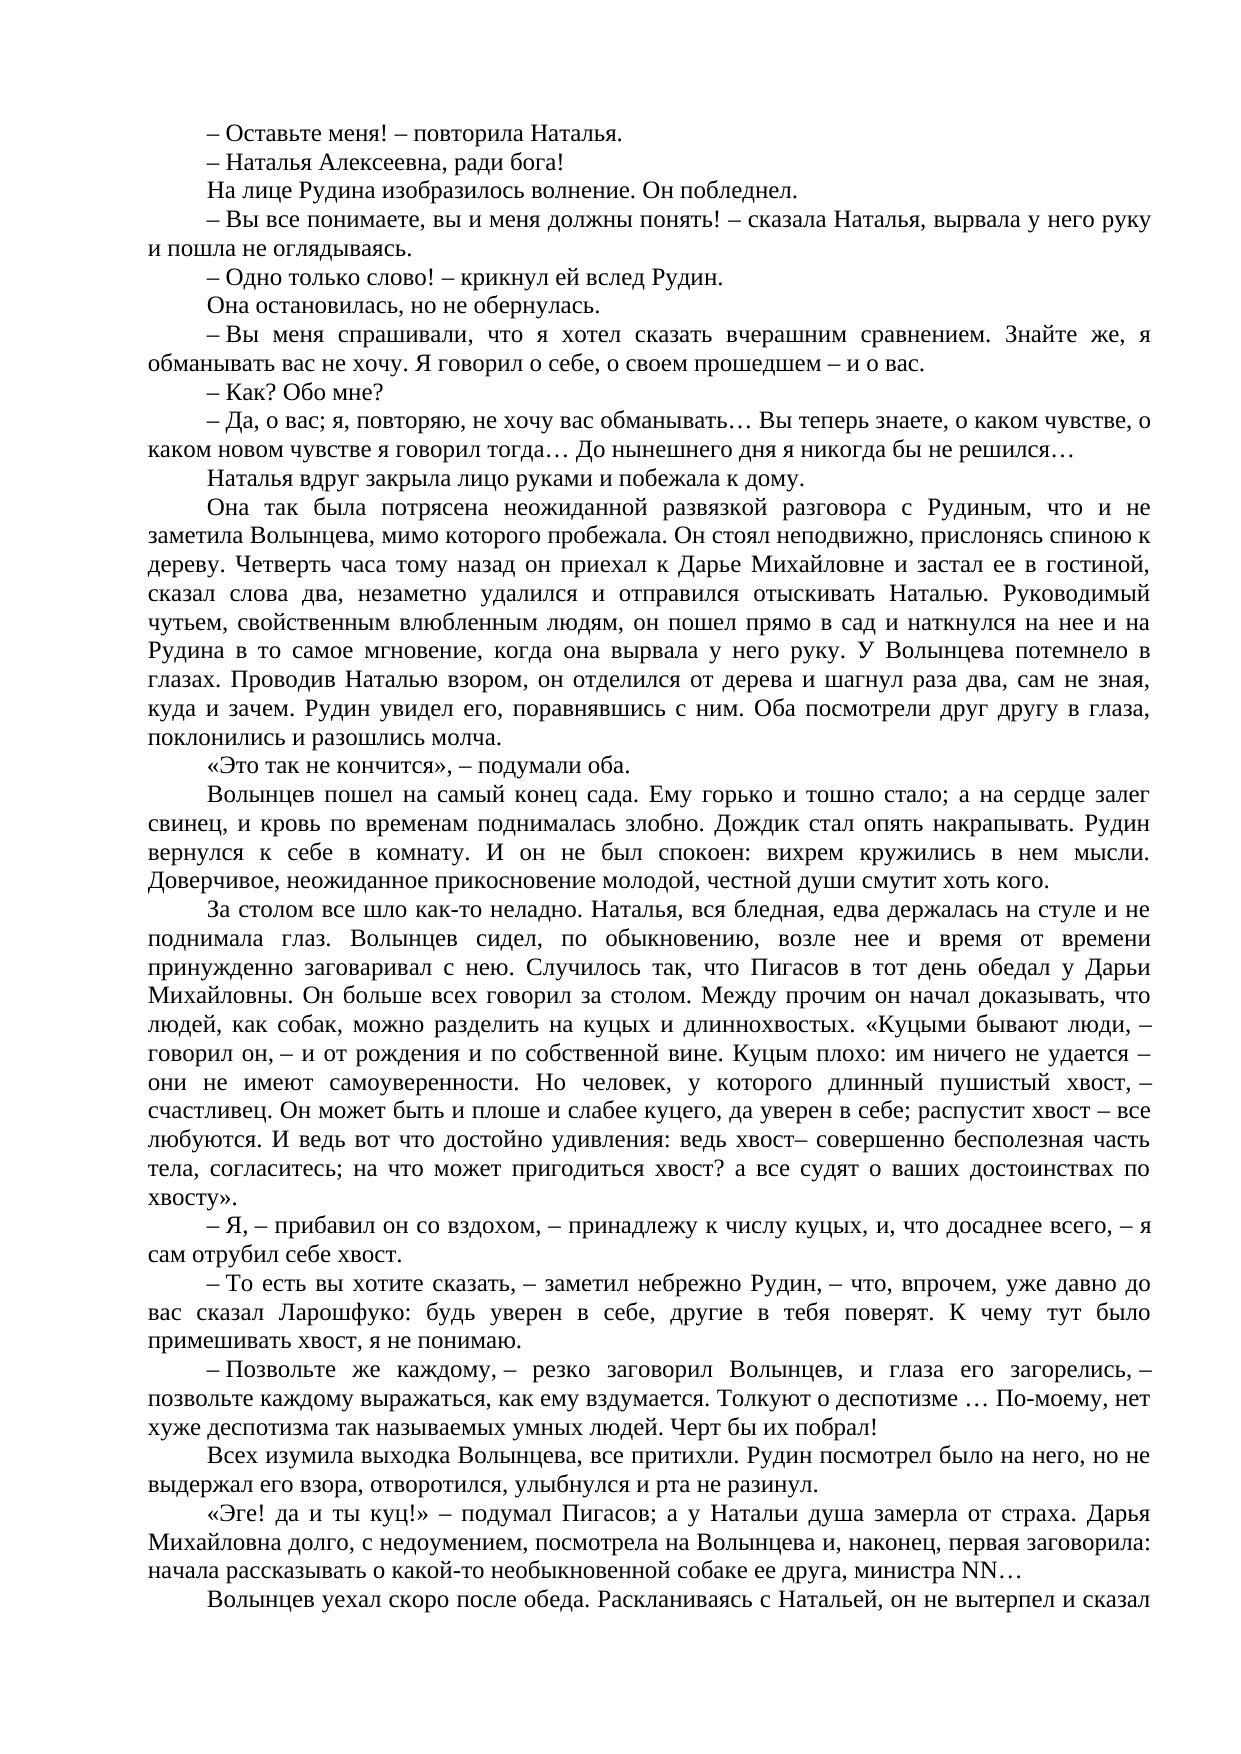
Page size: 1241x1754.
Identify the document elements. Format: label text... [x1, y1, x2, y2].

text – Наталья Алексеевна, ради бога! [148, 147, 1152, 176]
text Волынцев уехал скоро после обеда. Раскланиваясь с Натальей, он не вытерпел и сказал [148, 1584, 1152, 1613]
text – Оставьте меня! – повторила Наталья. [148, 118, 1152, 147]
text – То есть вы хотите сказать, – заметил небрежно Рудин, – что, впрочем, уже давно до вас сказал Ларошфуко: будь уверен в себе, другие в тебя поверят. К чему тут было примешивать хвост, я не понимаю. [148, 1268, 1152, 1354]
text – Как? Обо мне? [148, 377, 1152, 406]
text – Да, о вас; я, повторяю, не хочу вас обманывать… Вы теперь знаете, о каком чувстве, о каком новом чувстве я говорил тогда… До нынешнего дня я никогда бы не решился… [148, 406, 1152, 463]
text Всех изумила выходка Волынцева, все притихли. Рудин посмотрел было на него, но не выдержал его взора, отворотился, улыбнулся и рта не разинул. [148, 1441, 1152, 1498]
text Она так была потрясена неожиданной развязкой разговора с Рудиным, что и не заметила Волынцева, мимо которого пробежала. Он стоял неподвижно, прислонясь спиною к дереву. Четверть часа тому назад он приехал к Дарье Михайловне и застал ее в гостиной, сказал слова два, незаметно удалился и отправился отыскивать Наталью. Руководимый чутьем, свойственным влюбленным людям, он пошел прямо в сад и наткнулся на нее и на Рудина в то самое мгновение, когда она вырвала у него руку. У Волынцева потемнело в глазах. Проводив Наталью взором, он отделился от дерева и шагнул раза два, сам не зная, куда и зачем. Рудин увидел его, поравнявшись с ним. Оба посмотрели друг другу в глаза, поклонились и разошлись молча. [148, 492, 1152, 751]
text Она остановилась, но не обернулась. [148, 291, 1152, 319]
text – Вы меня спрашивали, что я хотел сказать вчерашним сравнением. Знайте же, я обманывать вас не хочу. Я говорил о себе, о своем прошедшем – и о вас. [148, 319, 1152, 377]
text Наталья вдруг закрыла лицо руками и побежала к дому. [148, 463, 1152, 492]
text На лице Рудина изобразилось волнение. Он побледнел. [148, 176, 1152, 204]
text – Позвольте же каждому, – резко заговорил Волынцев, и глаза его загорелись, – позвольте каждому выражаться, как ему вздумается. Толкуют о деспотизме … По-моему, нет хуже деспотизма так называемых умных людей. Черт бы их побрал! [148, 1354, 1152, 1441]
text «Эге! да и ты куц!» – подумал Пигасов; а у Натальи душа замерла от страха. Дарья Михайловна долго, с недоумением, посмотрела на Волынцева и, наконец, первая заговорила: начала рассказывать о какой-то необыкновенной собаке ее друга, министра NN… [148, 1498, 1152, 1584]
text – Вы все понимаете, вы и меня должны понять! – сказала Наталья, вырвала у него руку и пошла не оглядываясь. [148, 204, 1152, 262]
text Волынцев пошел на самый конец сада. Ему горько и тошно стало; а на сердце залег свинец, и кровь по временам поднималась злобно. Дождик стал опять накрапывать. Рудин вернулся к себе в комнату. И он не был спокоен: вихрем кружились в нем мысли. Доверчивое, неожиданное прикосновение молодой, честной души смутит хоть кого. [148, 779, 1152, 894]
text – Я, – прибавил он со вздохом, – принадлежу к числу куцых, и, что досаднее всего, – я сам отрубил себе хвост. [148, 1211, 1152, 1268]
text – Одно только слово! – крикнул ей вслед Рудин. [148, 262, 1152, 291]
text За столом все шло как-то неладно. Наталья, вся бледная, едва держалась на стуле и не поднимала глаз. Волынцев сидел, по обыкновению, возле нее и время от времени принужденно заговаривал с нею. Случилось так, что Пигасов в тот день обедал у Дарьи Михайловны. Он больше всех говорил за столом. Между прочим он начал доказывать, что людей, как собак, можно разделить на куцых и длиннохвостых. «Куцыми бывают люди, – говорил он, – и от рождения и по собственной вине. Куцым плохо: им ничего не удается – они не имеют самоуверенности. Но человек, у которого длинный пушистый хвост, – счастливец. Он может быть и плоше и слабее куцего, да уверен в себе; распустит хвост – все любуются. И ведь вот что достойно удивления: ведь хвост– совершенно бесполезная часть тела, согласитесь; на что может пригодиться хвост? а все судят о ваших достоинствах по хвосту». [148, 894, 1152, 1211]
text «Это так не кончится», – подумали оба. [148, 751, 1152, 779]
